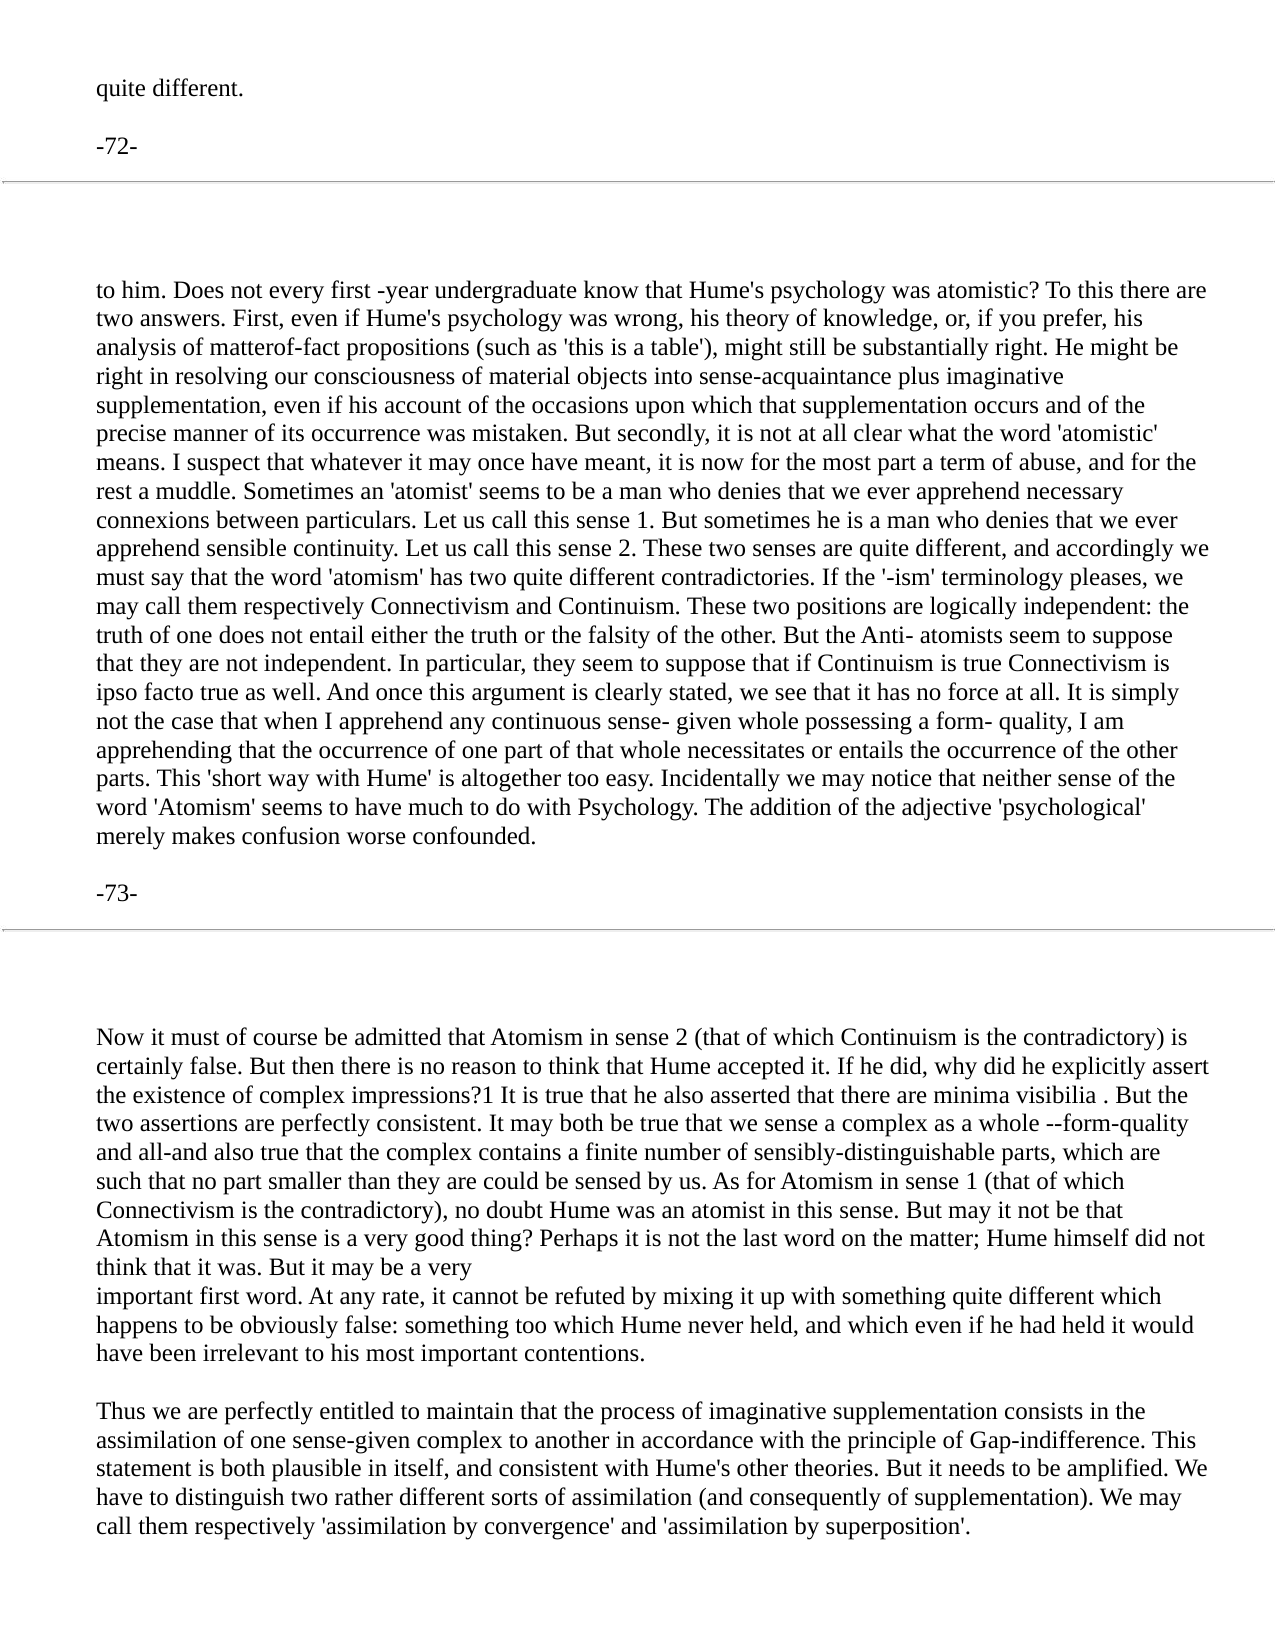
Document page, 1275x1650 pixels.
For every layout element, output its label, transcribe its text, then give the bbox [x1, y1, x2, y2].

text Now it must of course be admitted that Atomism in sense 2 (that of which Continuism is the contradictory) is certainly false. But then there is no reason to think that Hume accepted it. If he did, why did he explicitly assert the existence of complex impressions?1 It is true that he also asserted that there are minima visibilia . But the two assertions are perfectly consistent. It may both be true that we sense a complex as a whole --form-quality and all-and also true that the complex contains a finite number of sensibly-distinguishable parts, which are such that no part smaller than they are could be sensed by us. As for Atomism in sense 1 (that of which Connectivism is the contradictory), no doubt Hume was an atomist in this sense. But may it not be that Atomism in this sense is a very good thing? Perhaps it is not the last word on the matter; Hume himself did not think that it was. But it may be a very [96, 1022, 1212, 1281]
text -73- [96, 878, 1212, 907]
text quite different. [96, 73, 1212, 102]
picture [0, 177, 1275, 186]
text -72- [96, 131, 1212, 160]
picture [0, 925, 1275, 934]
text to him. Does not every first -year undergraduate know that Hume's psychology was atomistic? To this there are two answers. First, even if Hume's psychology was wrong, his theory of knowledge, or, if you prefer, his analysis of matterof-fact propositions (such as 'this is a table'), might still be substantially right. He might be right in resolving our consciousness of material objects into sense-acquaintance plus imaginative supplementation, even if his account of the occasions upon which that supplementation occurs and of the precise manner of its occurrence was mistaken. But secondly, it is not at all clear what the word 'atomistic' means. I suspect that whatever it may once have meant, it is now for the most part a term of abuse, and for the rest a muddle. Sometimes an 'atomist' seems to be a man who denies that we ever apprehend necessary connexions between particulars. Let us call this sense 1. But sometimes he is a man who denies that we ever apprehend sensible continuity. Let us call this sense 2. These two senses are quite different, and accordingly we must say that the word 'atomism' has two quite different contradictories. If the '-ism' terminology pleases, we may call them respectively Connectivism and Continuism. These two positions are logically independent: the truth of one does not entail either the truth or the falsity of the other. But the Anti- atomists seem to suppose that they are not independent. In particular, they seem to suppose that if Continuism is true Connectivism is ipso facto true as well. And once this argument is clearly stated, we see that it has no force at all. It is simply not the case that when I apprehend any continuous sense- given whole possessing a form- quality, I am apprehending that the occurrence of one part of that whole necessitates or entails the occurrence of the other parts. This 'short way with Hume' is altogether too easy. Incidentally we may notice that neither sense of the word 'Atomism' seems to have much to do with Psychology. The addition of the adjective 'psychological' merely makes confusion worse confounded. [96, 275, 1212, 850]
text Thus we are perfectly entitled to maintain that the process of imaginative supplementation consists in the assimilation of one sense-given complex to another in accordance with the principle of Gap-indifference. This statement is both plausible in itself, and consistent with Hume's other theories. But it needs to be amplified. We have to distinguish two rather different sorts of assimilation (and consequently of supplementation). We may call them respectively 'assimilation by convergence' and 'assimilation by superposition'. [96, 1396, 1212, 1540]
text important first word. At any rate, it cannot be refuted by mixing it up with something quite different which happens to be obviously false: something too which Hume never held, and which even if he had held it would have been irrelevant to his most important contentions. [96, 1281, 1212, 1367]
